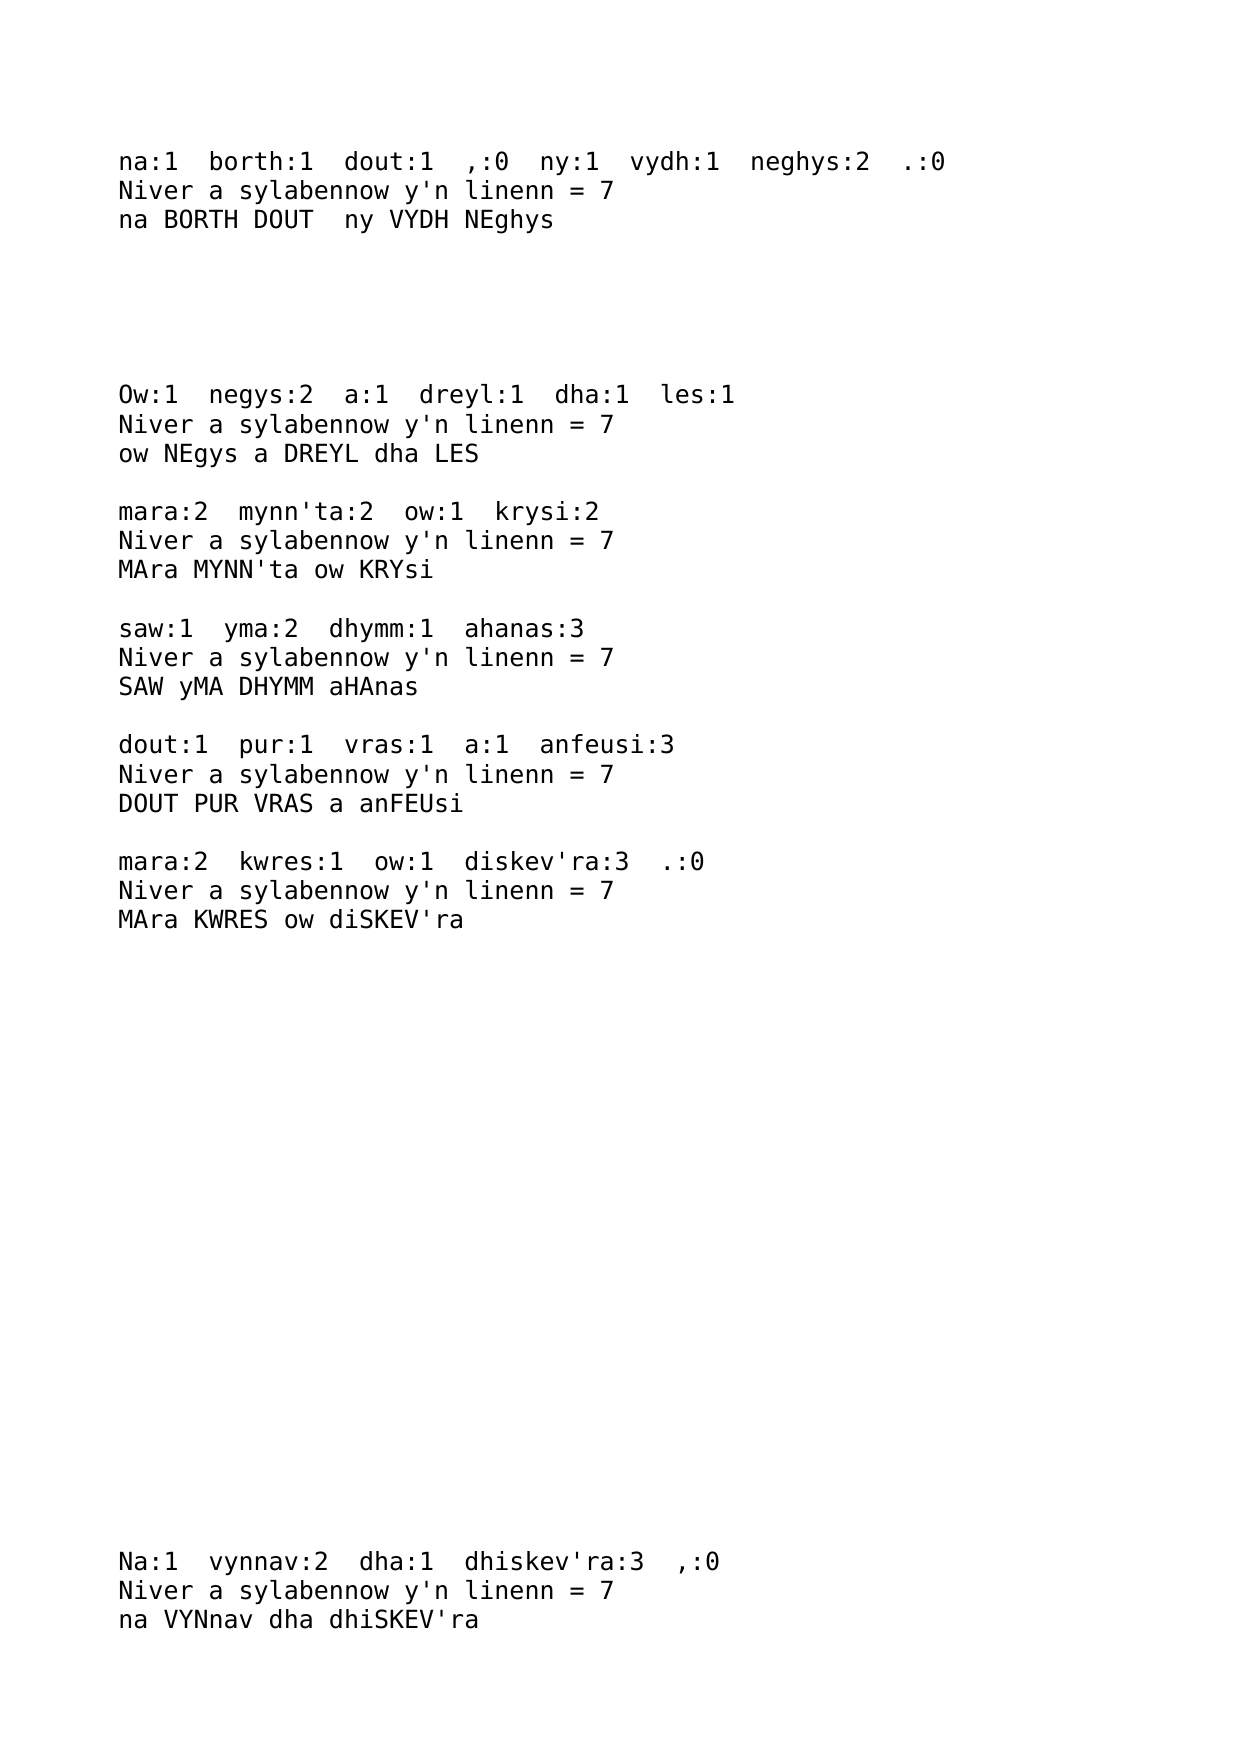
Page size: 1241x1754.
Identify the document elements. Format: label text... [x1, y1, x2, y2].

text Niver a sylabennow y'n linenn = 7 [118, 760, 1122, 789]
text MAra MYNN'ta ow KRYsi [118, 556, 1122, 585]
text mara:2 kwres:1 ow:1 diskev'ra:3 .:0 [118, 847, 1122, 876]
text Niver a sylabennow y'n linenn = 7 [118, 176, 1122, 206]
text saw:1 yma:2 dhymm:1 ahanas:3 [118, 614, 1122, 643]
text Niver a sylabennow y'n linenn = 7 [118, 410, 1122, 439]
text Na:1 vynnav:2 dha:1 dhiskev'ra:3 ,:0 [118, 1547, 1122, 1576]
text Ow:1 negys:2 a:1 dreyl:1 dha:1 les:1 [118, 381, 1122, 410]
text Niver a sylabennow y'n linenn = 7 [118, 643, 1122, 672]
text SAW yMA DHYMM aHAnas [118, 672, 1122, 701]
text dout:1 pur:1 vras:1 a:1 anfeusi:3 [118, 731, 1122, 760]
text mara:2 mynn'ta:2 ow:1 krysi:2 [118, 497, 1122, 526]
text Niver a sylabennow y'n linenn = 7 [118, 526, 1122, 556]
text Niver a sylabennow y'n linenn = 7 [118, 1576, 1122, 1606]
text na VYNnav dha dhiSKEV'ra [118, 1606, 1122, 1635]
text MAra KWRES ow diSKEV'ra [118, 906, 1122, 935]
text ow NEgys a DREYL dha LES [118, 439, 1122, 468]
text na BORTH DOUT ny VYDH NEghys [118, 206, 1122, 235]
text na:1 borth:1 dout:1 ,:0 ny:1 vydh:1 neghys:2 .:0 [118, 147, 1122, 176]
text Niver a sylabennow y'n linenn = 7 [118, 876, 1122, 906]
text DOUT PUR VRAS a anFEUsi [118, 789, 1122, 818]
